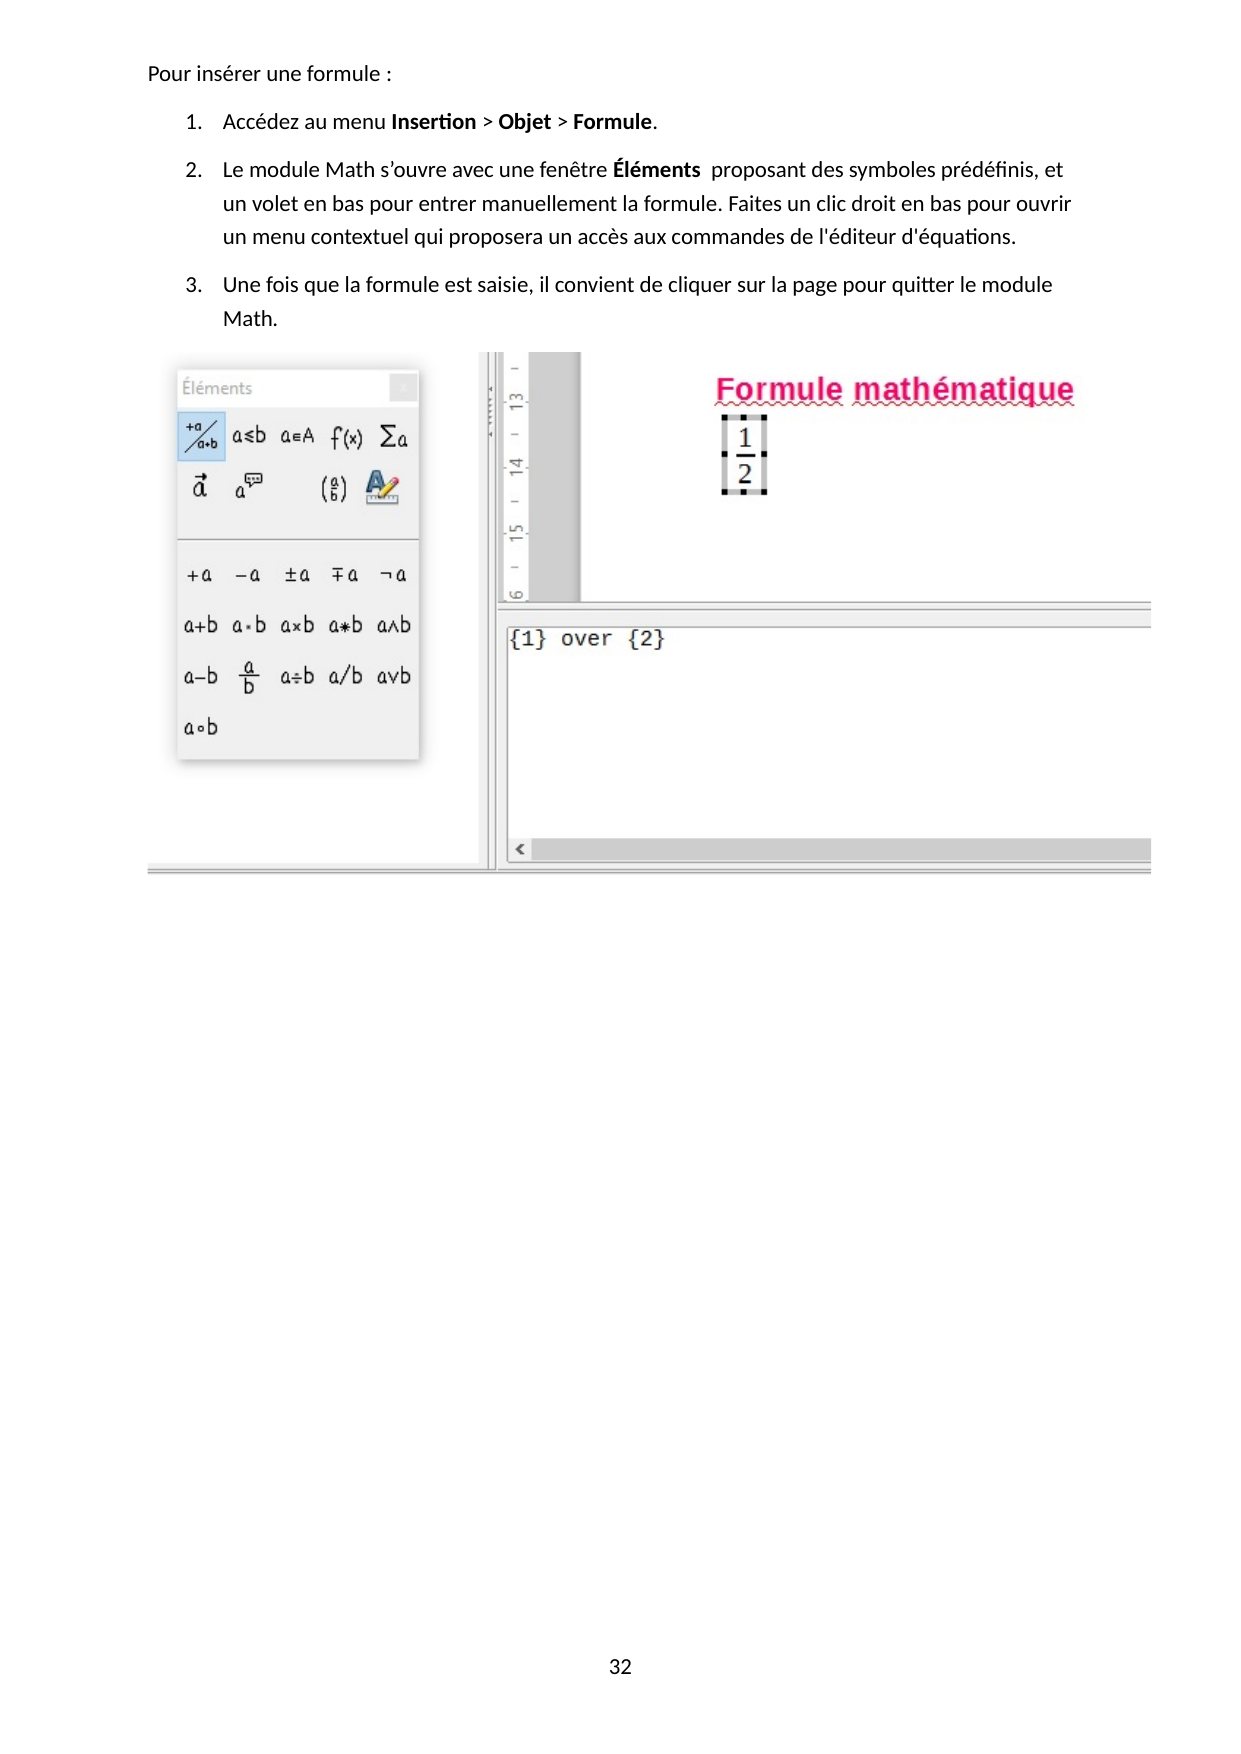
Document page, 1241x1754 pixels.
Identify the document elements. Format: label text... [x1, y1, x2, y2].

picture [147, 352, 1152, 875]
list Une fois que la formule est saisie, il convient de cliquer sur la page pour quitter le module Math. [185, 271, 1093, 332]
text Pour insérer une formule : [148, 59, 1093, 87]
list Le module Math s’ouvre avec une fenêtre Éléments proposant des symboles prédéfinis, et un volet en bas pour entrer manuellement la formule. Faites un clic droit en bas pour ouvrir un menu contextuel qui proposera un accès aux commandes de l'éditeur d'équations. [185, 155, 1093, 250]
list Accédez au menu Insertion > Objet > Formule. [185, 107, 1093, 135]
